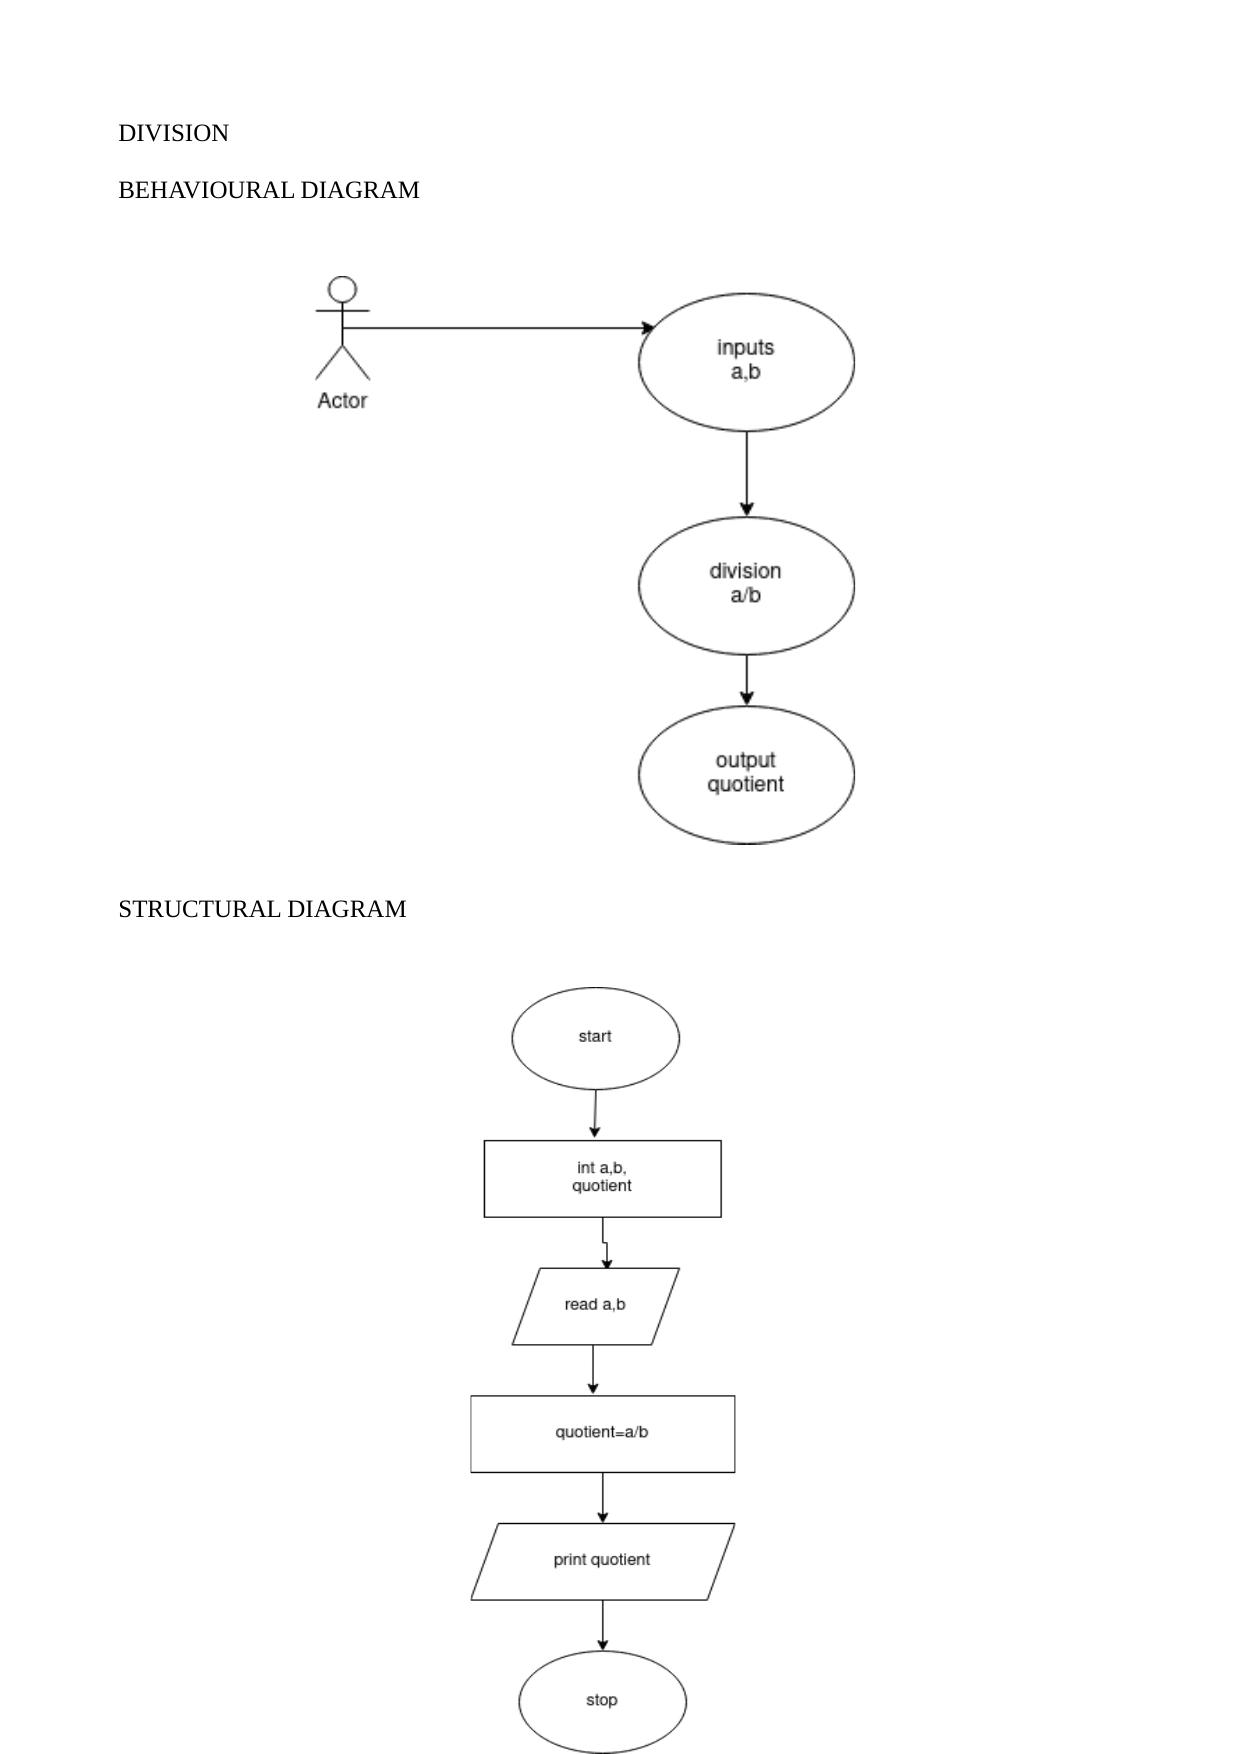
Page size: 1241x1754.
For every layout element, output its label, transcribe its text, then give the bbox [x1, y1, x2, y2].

text BEHAVIOURAL DIAGRAM [118, 176, 1122, 204]
text DIVISION [118, 118, 1122, 147]
picture [470, 987, 736, 1754]
text STRUCTURAL DIAGRAM [118, 894, 1122, 923]
picture [315, 276, 856, 845]
